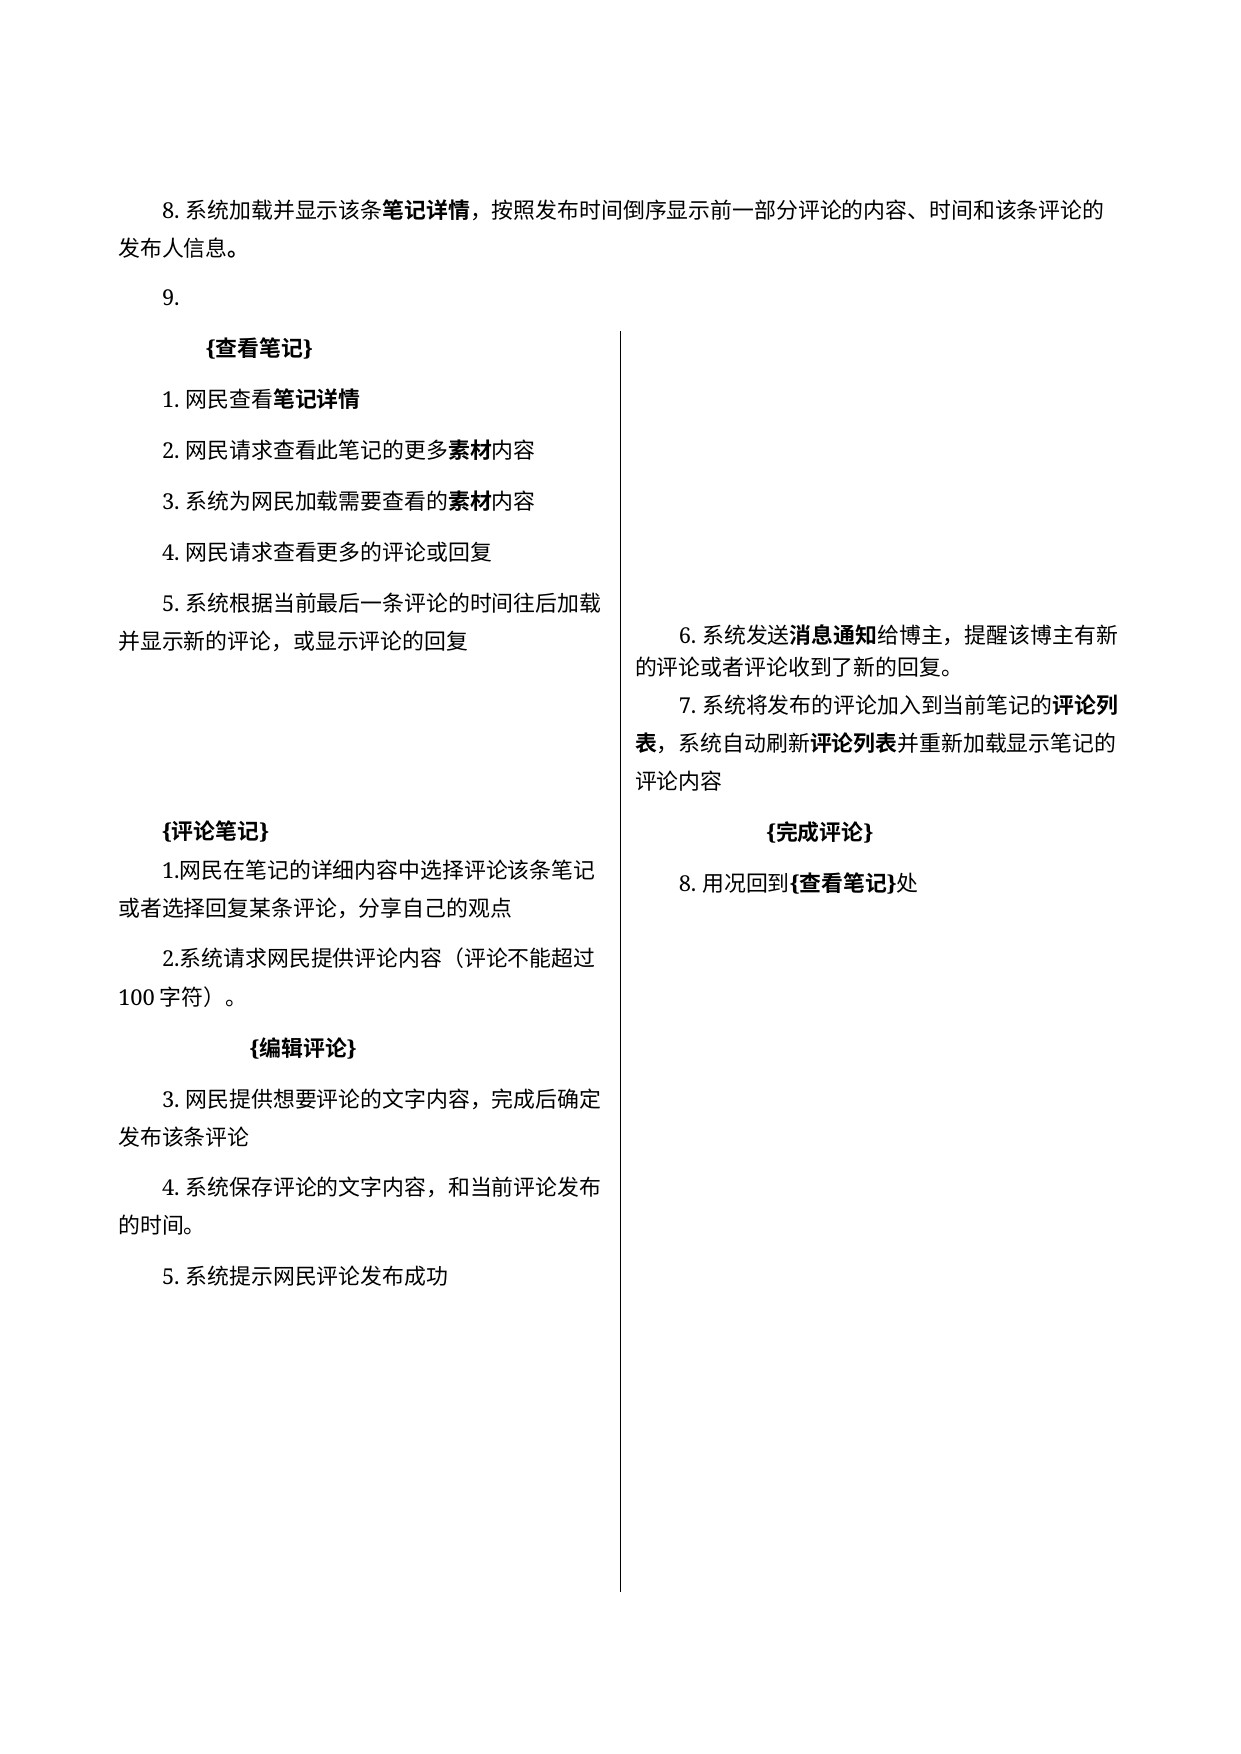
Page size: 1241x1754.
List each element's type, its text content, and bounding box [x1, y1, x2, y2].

text 1. 网民查看笔记详情 [118, 382, 605, 414]
text 6. 系统发送消息通知给博主，提醒该博主有新的评论或者评论收到了新的回复。 [635, 618, 1122, 682]
text 9. [118, 282, 1122, 312]
text 8. 系统加载并显示该条笔记详情，按照发布时间倒序显示前一部分评论的内容、时间和该条评论的发布人信息。 [118, 193, 1122, 263]
text {评论笔记} [118, 814, 605, 846]
text 5. 系统根据当前最后一条评论的时间往后加载并显示新的评论，或显示评论的回复 [118, 586, 605, 656]
text {完成评论} [635, 815, 1122, 847]
text 4. 网民请求查看更多的评论或回复 [118, 535, 605, 567]
text 2.系统请求网民提供评论内容（评论不能超过100字符）。 [118, 941, 605, 1011]
text 4. 系统保存评论的文字内容，和当前评论发布的时间。 [118, 1170, 605, 1240]
text 1.网民在笔记的详细内容中选择评论该条笔记或者选择回复某条评论，分享自己的观点 [118, 853, 605, 922]
text 3. 系统为网民加载需要查看的素材内容 [118, 484, 605, 516]
text 3. 网民提供想要评论的文字内容，完成后确定发布该条评论 [118, 1082, 605, 1151]
text 8. 用况回到{查看笔记}处 [635, 866, 1122, 898]
text 7. 系统将发布的评论加入到当前笔记的评论列表，系统自动刷新评论列表并重新加载显示笔记的评论内容 [635, 688, 1122, 796]
text 2. 网民请求查看此笔记的更多素材内容 [118, 433, 605, 465]
text {编辑评论} [118, 1031, 605, 1062]
text 5. 系统提示网民评论发布成功 [118, 1259, 605, 1291]
text {查看笔记} [118, 331, 605, 363]
